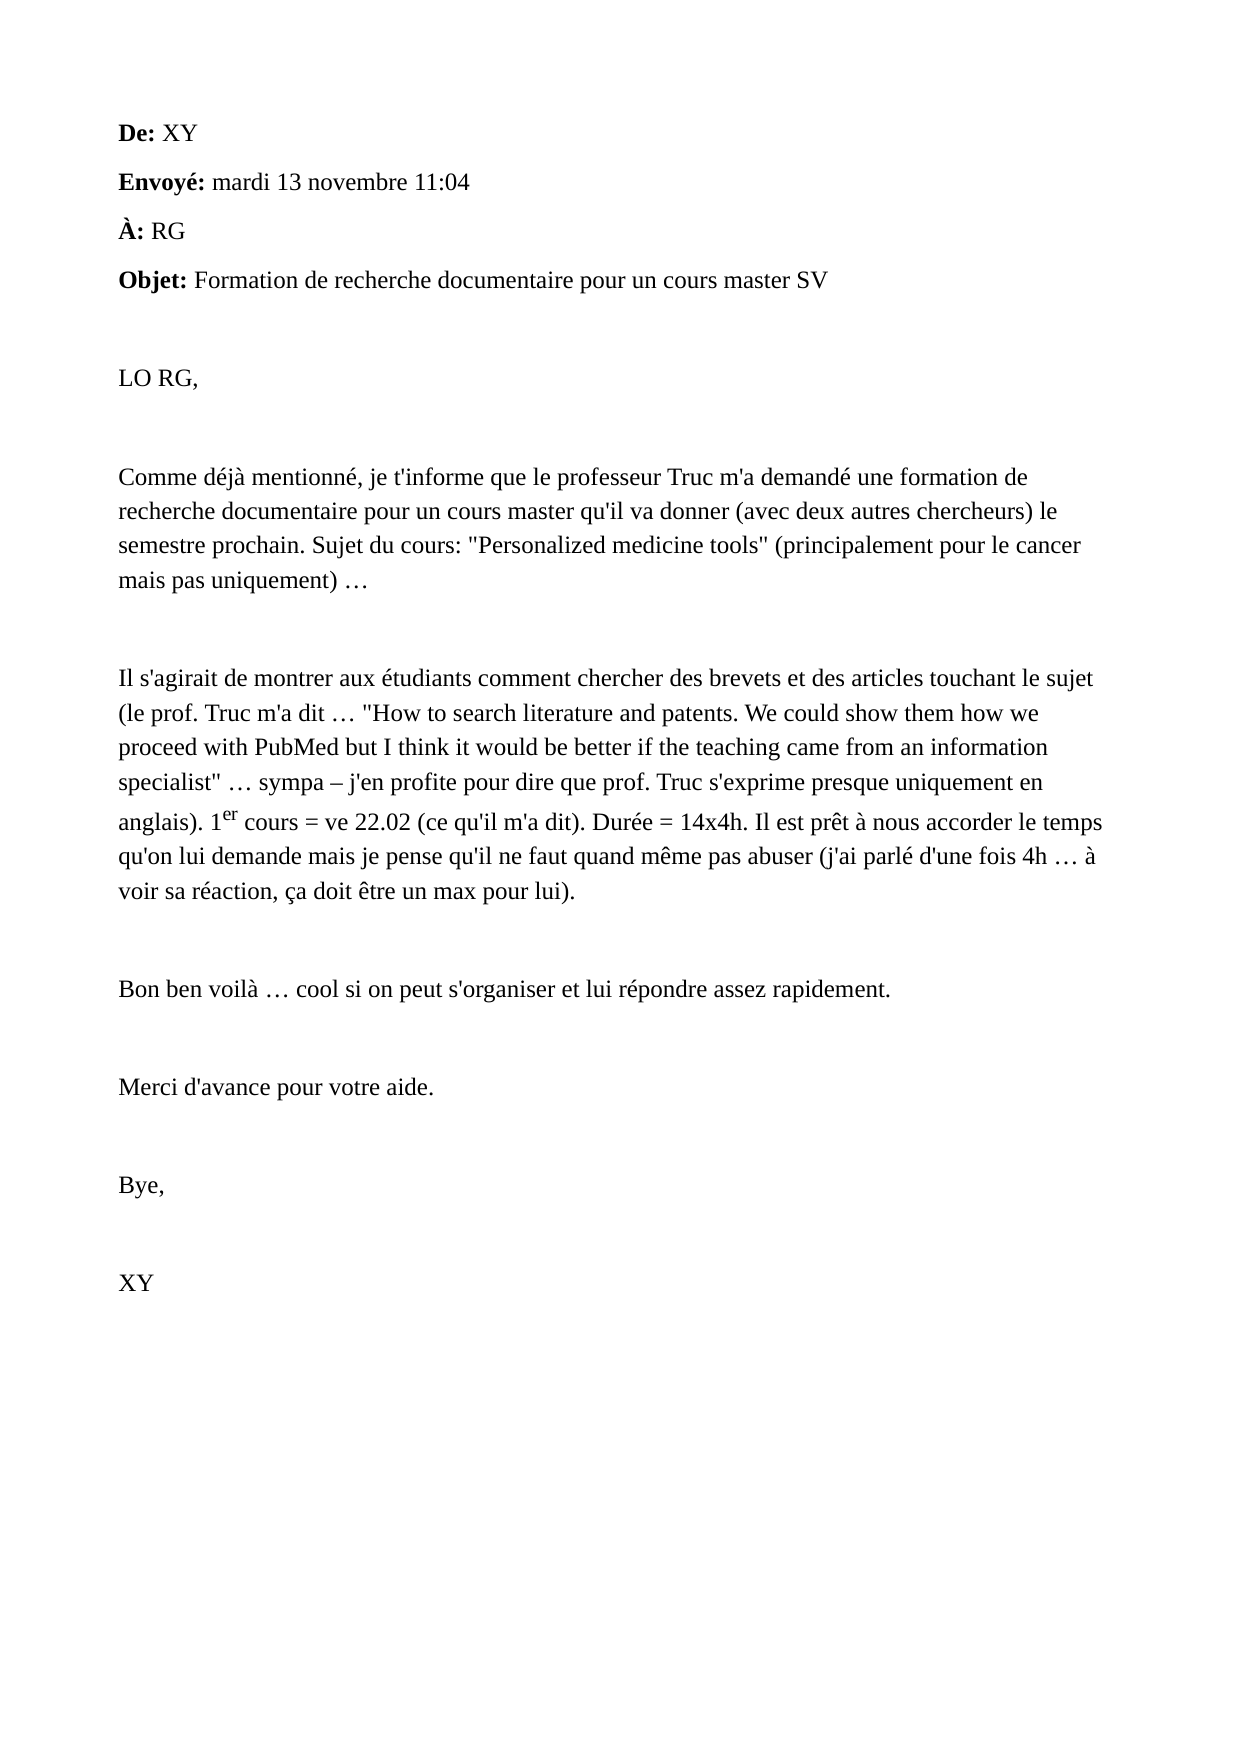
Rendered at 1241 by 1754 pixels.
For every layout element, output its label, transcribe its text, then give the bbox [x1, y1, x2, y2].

text Merci d'avance pour votre aide. [118, 1072, 1122, 1101]
text Bye, [118, 1170, 1122, 1199]
text XY [118, 1268, 1122, 1297]
text De: XY [118, 118, 1122, 147]
text Il s'agirait de montrer aux étudiants comment chercher des brevets et des articles touchant le sujet (le prof. Truc m'a dit … "How to search literature and patents. We could show them how we proceed with PubMed but I think it would be better if the teaching came from an information specialist" … sympa – j'en profite pour dire que prof. Truc s'exprime presque uniquement en anglais). 1er cours = ve 22.02 (ce qu'il m'a dit). Durée = 14x4h. Il est prêt à nous accorder le temps qu'on lui demande mais je pense qu'il ne faut quand même pas abuser (j'ai parlé d'une fois 4h … à voir sa réaction, ça doit être un max pour lui). [118, 663, 1122, 904]
text Bon ben voilà … cool si on peut s'organiser et lui répondre assez rapidement. [118, 974, 1122, 1003]
text Envoyé: mardi 13 novembre 11:04 [118, 167, 1122, 196]
text Comme déjà mentionné, je t'informe que le professeur Truc m'a demandé une formation de recherche documentaire pour un cours master qu'il va donner (avec deux autres chercheurs) le semestre prochain. Sujet du cours: "Personalized medicine tools" (principalement pour le cancer mais pas uniquement) … [118, 462, 1122, 594]
text À: RG [118, 216, 1122, 245]
text Objet: Formation de recherche documentaire pour un cours master SV [118, 265, 1122, 294]
text LO RG, [118, 363, 1122, 392]
